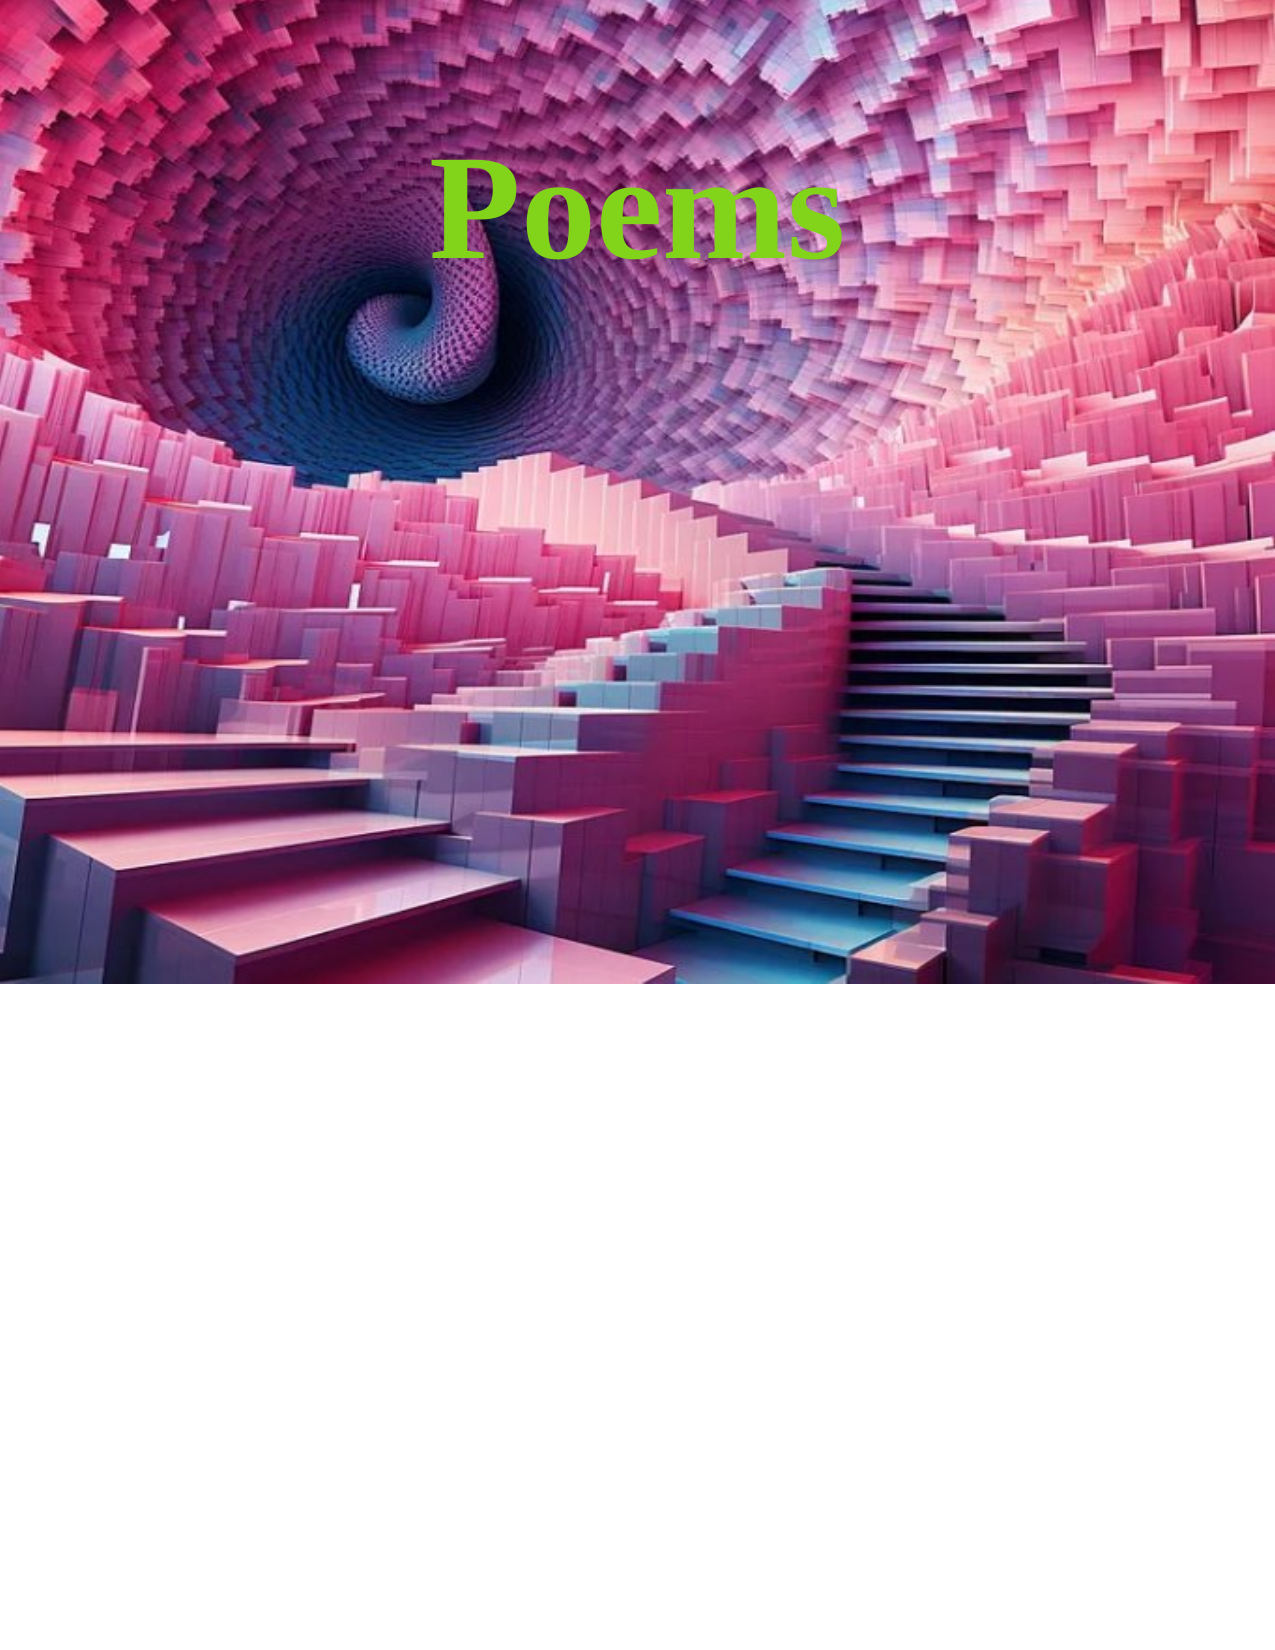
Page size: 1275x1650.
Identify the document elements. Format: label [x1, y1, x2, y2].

picture [0, 0, 1275, 984]
